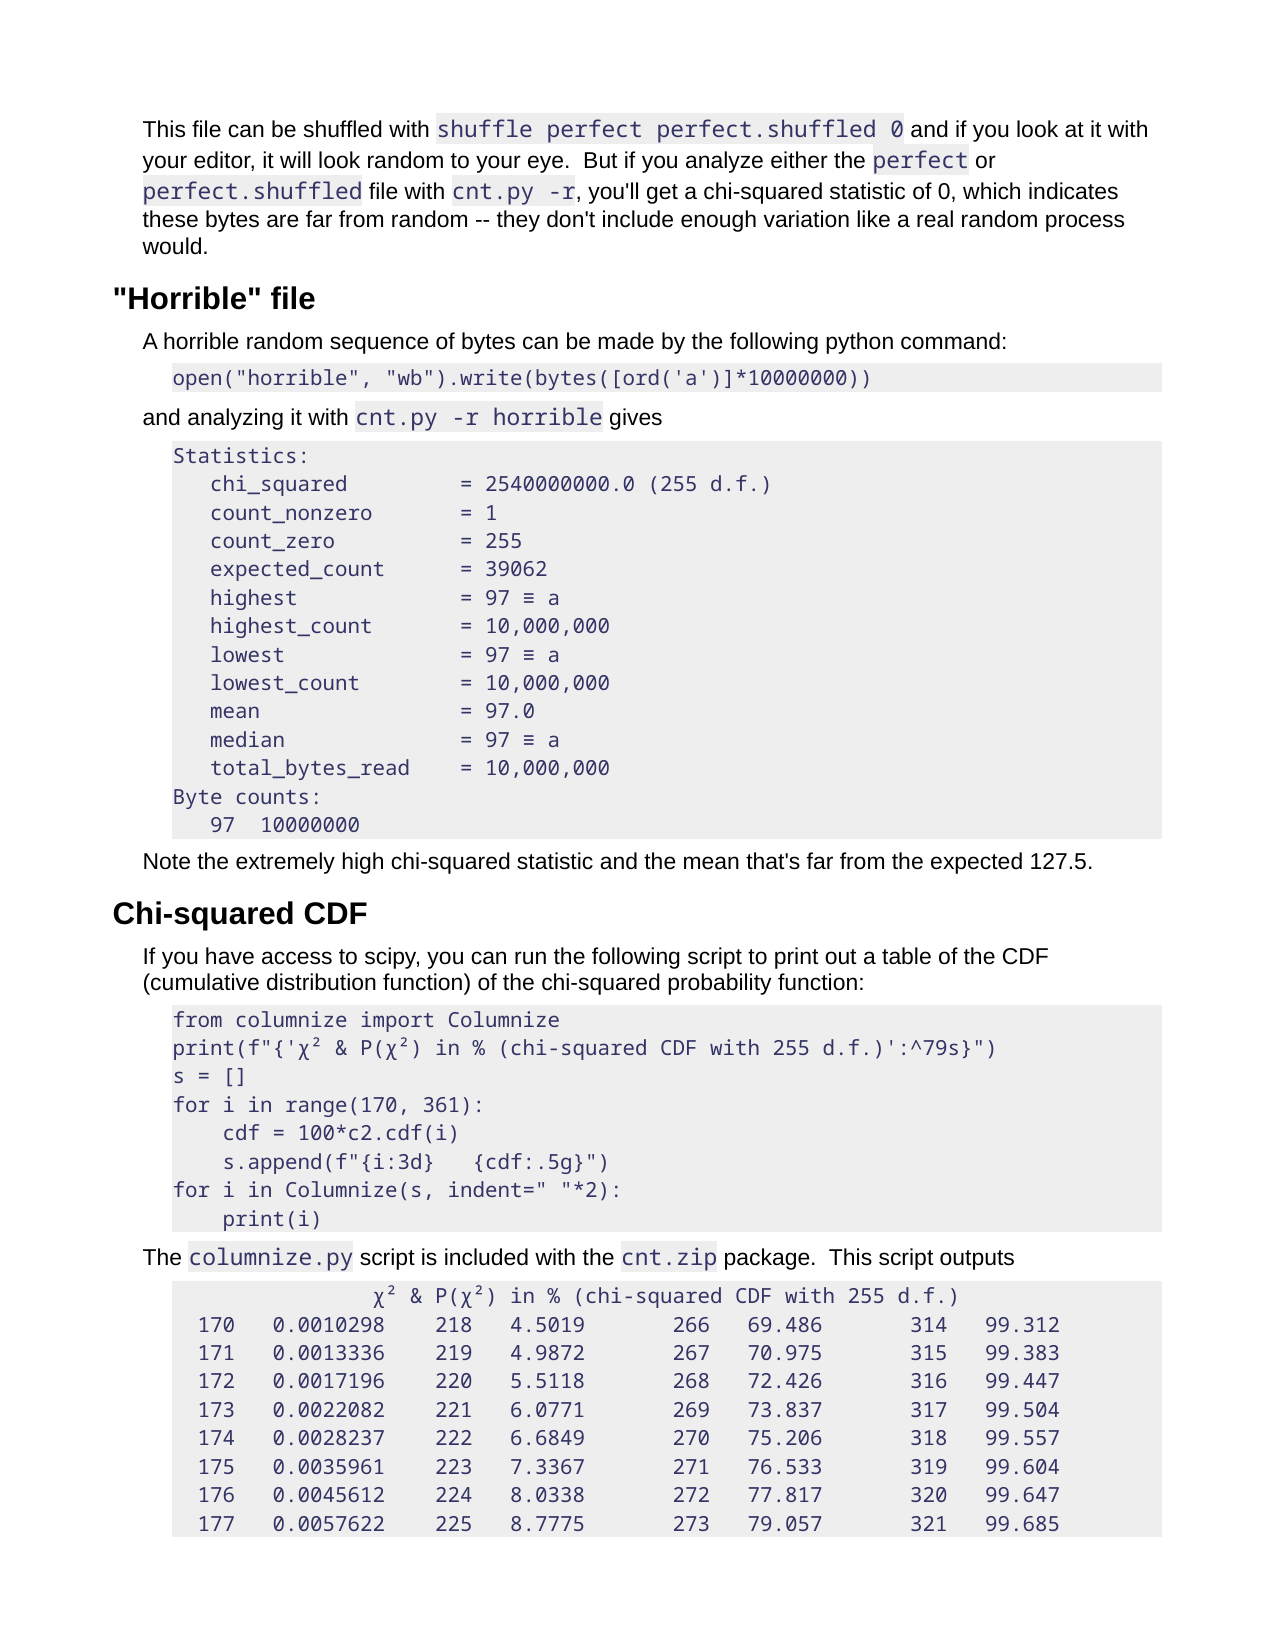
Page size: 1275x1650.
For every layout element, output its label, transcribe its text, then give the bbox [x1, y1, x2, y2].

text This file can be shuffled with shuffle perfect perfect.shuffled 0 and if you look at it with your editor, it will look random to your eye. But if you analyze either the perfect or perfect.shuffled file with cnt.py -r, you'll get a chi-squared statistic of 0, which indicates these bytes are far from random -- they don't include enough variation like a real random process would. [142, 112, 1162, 259]
text lowest = 97 ≡ a [172, 640, 1162, 668]
text cdf = 100*c2.cdf(i) [172, 1118, 1162, 1147]
text highest_count = 10,000,000 [172, 611, 1162, 640]
text open("horrible", "wb").write(bytes([ord('a')]*10000000)) [172, 363, 1162, 392]
text 177 0.0057622 225 8.7775 273 79.057 321 99.685 [172, 1509, 1162, 1537]
text print(i) [172, 1204, 1162, 1232]
text χ² & P(χ²) in % (chi-squared CDF with 255 d.f.) [172, 1281, 1162, 1310]
text and analyzing it with cnt.py -r horrible gives [603, 401, 1162, 432]
text highest = 97 ≡ a [172, 583, 1162, 611]
text count_nonzero = 1 [172, 498, 1162, 526]
text for i in Columnize(s, indent=" "*2): [172, 1175, 1162, 1204]
text Byte counts: [172, 782, 1162, 810]
text 176 0.0045612 224 8.0338 272 77.817 320 99.647 [172, 1480, 1162, 1509]
text The columnize.py script is included with the cnt.zip package. This script outputs [353, 1241, 621, 1272]
text 175 0.0035961 223 7.3367 271 76.533 319 99.604 [172, 1452, 1162, 1480]
text 172 0.0017196 220 5.5118 268 72.426 316 99.447 [172, 1367, 1162, 1395]
text total_bytes_read = 10,000,000 [172, 753, 1162, 782]
text 171 0.0013336 219 4.9872 267 70.975 315 99.383 [172, 1338, 1162, 1367]
subtitle Chi-squared CDF [112, 895, 1162, 931]
text 97 10000000 [172, 810, 1162, 839]
text 173 0.0022082 221 6.0771 269 73.837 317 99.504 [172, 1395, 1162, 1423]
text Note the extremely high chi-squared statistic and the mean that's far from the expected 127.5. [142, 848, 1162, 874]
text 170 0.0010298 218 4.5019 266 69.486 314 99.312 [172, 1310, 1162, 1338]
text If you have access to scipy, you can run the following script to print out a table of the CDF (cumulative distribution function) of the chi-squared probability function: [142, 943, 1162, 996]
text and analyzing it with cnt.py -r horrible gives [142, 401, 355, 432]
text lowest_count = 10,000,000 [172, 668, 1162, 697]
text median = 97 ≡ a [172, 725, 1162, 753]
text Statistics: [172, 441, 1162, 469]
text A horrible random sequence of bytes can be made by the following python command: [142, 328, 1162, 354]
text count_zero = 255 [172, 526, 1162, 554]
text The columnize.py script is included with the cnt.zip package. This script outputs [717, 1241, 1162, 1272]
text for i in range(170, 361): [172, 1090, 1162, 1118]
text 174 0.0028237 222 6.6849 270 75.206 318 99.557 [172, 1423, 1162, 1452]
text chi_squared = 2540000000.0 (255 d.f.) [172, 469, 1162, 498]
subtitle "Horrible" file [112, 280, 1162, 316]
text from columnize import Columnize [172, 1005, 1162, 1033]
text mean = 97.0 [172, 697, 1162, 725]
text print(f"{'χ² & P(χ²) in % (chi-squared CDF with 255 d.f.)':^79s}") [172, 1033, 1162, 1062]
text expected_count = 39062 [172, 554, 1162, 583]
text s.append(f"{i:3d} {cdf:.5g}") [172, 1147, 1162, 1175]
text s = [] [172, 1062, 1162, 1090]
